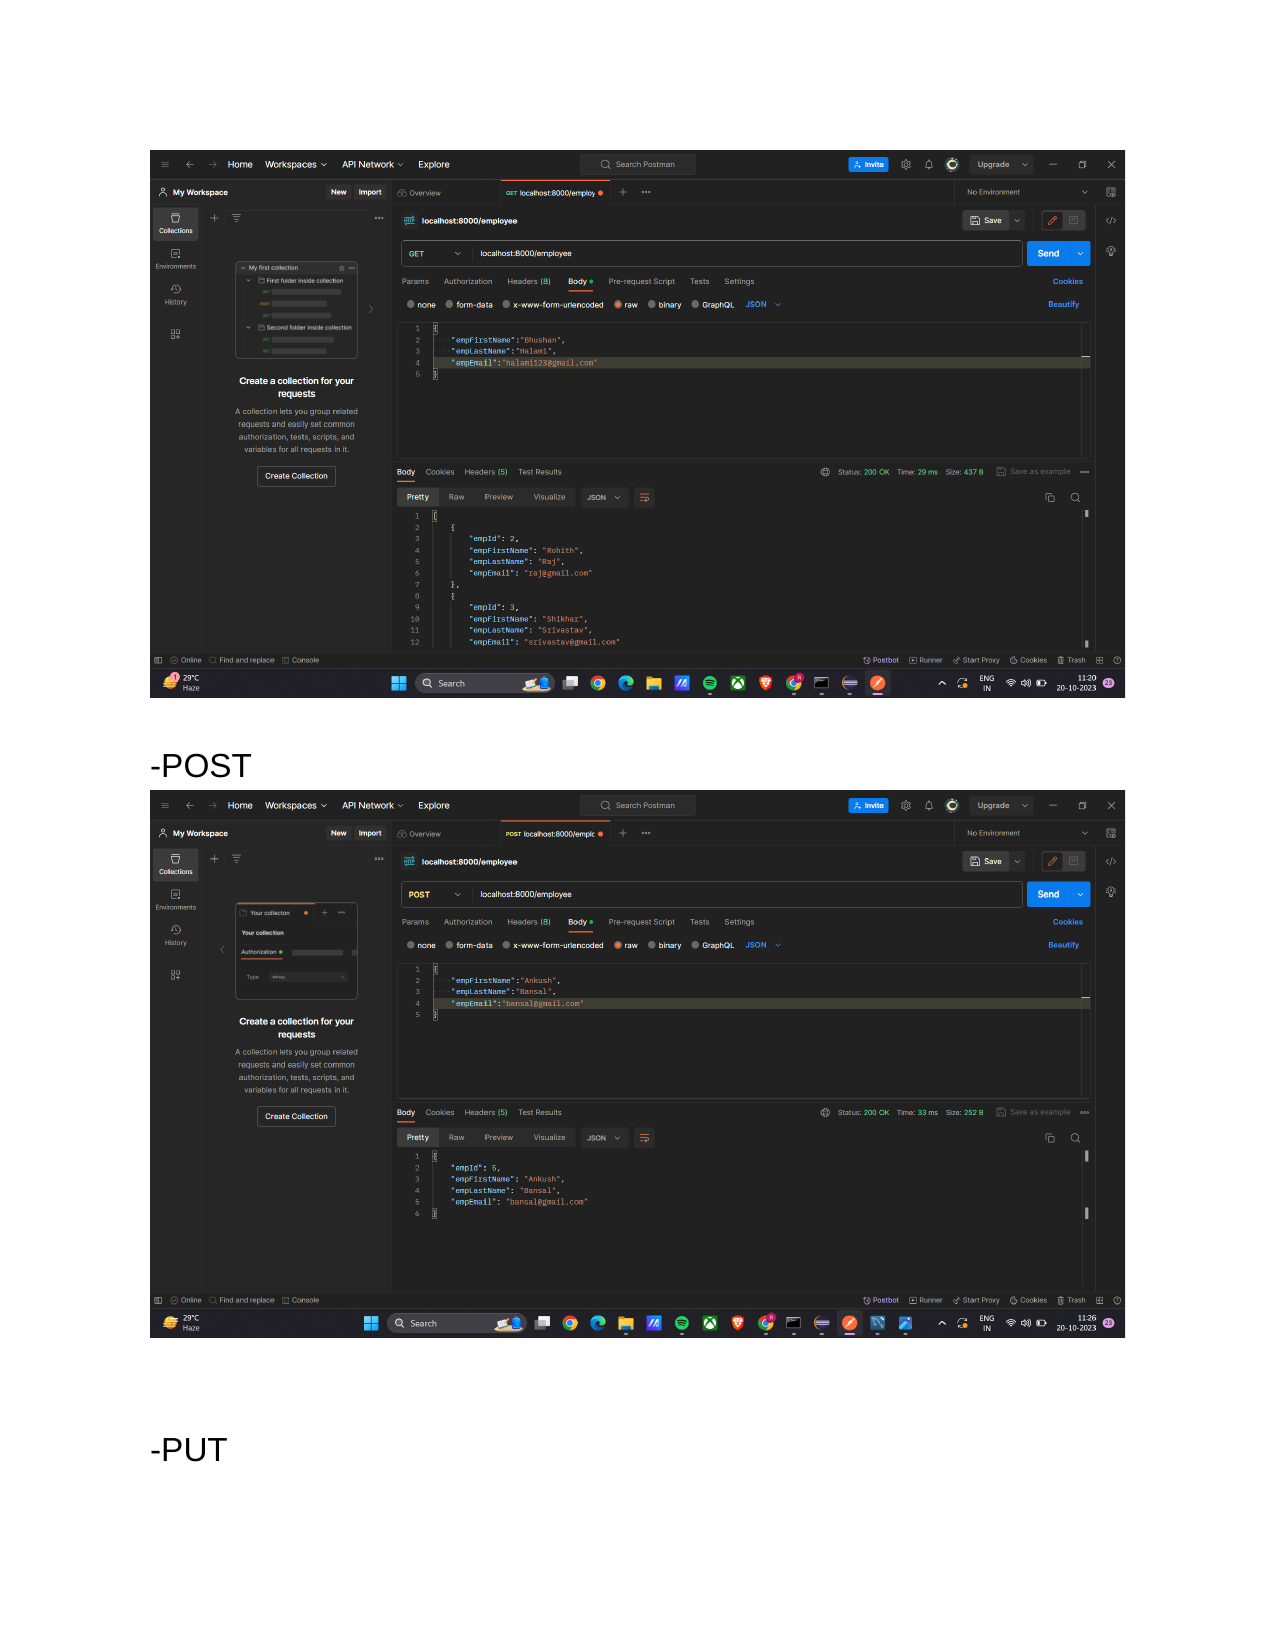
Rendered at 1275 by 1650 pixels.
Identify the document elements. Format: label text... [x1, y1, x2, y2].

picture [150, 790, 1125, 1338]
text -PUT [150, 1430, 1125, 1469]
picture [150, 150, 1125, 698]
text -POST [150, 746, 1125, 784]
